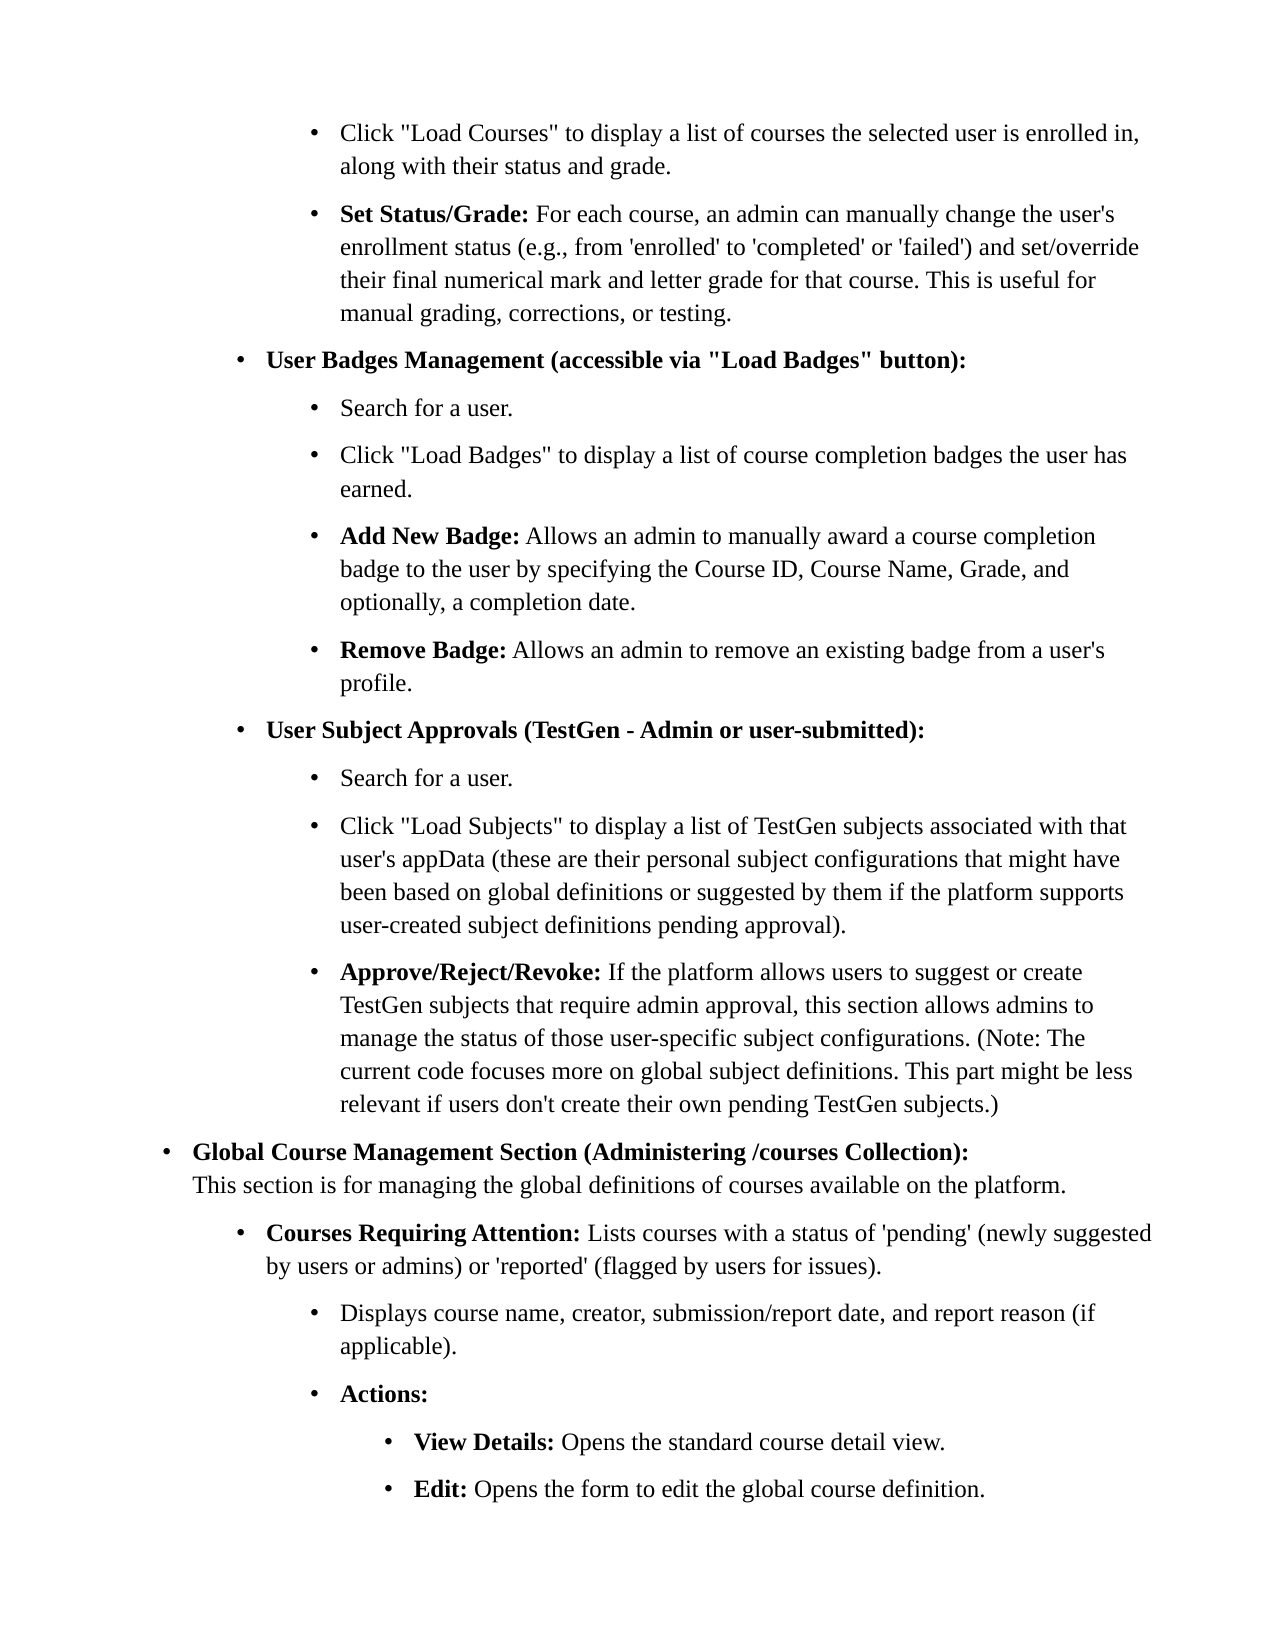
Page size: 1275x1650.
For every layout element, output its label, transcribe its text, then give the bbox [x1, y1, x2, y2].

list Global Course Management Section (Administering /courses Collection): This section is for managing the global definitions of courses available on the platform. [162, 1137, 1157, 1199]
list Actions: [310, 1379, 1157, 1408]
list Remove Badge: Allows an admin to remove an existing badge from a user's profile. [310, 635, 1157, 697]
list Search for a user. [310, 763, 1157, 792]
list Displays course name, creator, submission/report date, and report reason (if applicable). [310, 1298, 1157, 1360]
list Approve/Reject/Revoke: If the platform allows users to suggest or create TestGen subjects that require admin approval, this section allows admins to manage the status of those user-specific subject configurations. (Note: The current code focuses more on global subject definitions. This part might be less relevant if users don't create their own pending TestGen subjects.) [310, 957, 1157, 1118]
list View Details: Opens the standard course detail view. [384, 1427, 1157, 1455]
list User Badges Management (accessible via "Load Badges" button): [236, 345, 1157, 374]
list Click "Load Courses" to display a list of courses the selected user is enrolled in, along with their status and grade. [310, 118, 1157, 180]
list Click "Load Badges" to display a list of course completion badges the user has earned. [310, 441, 1157, 502]
list Search for a user. [310, 393, 1157, 422]
list Set Status/Grade: For each course, an admin can manually change the user's enrollment status (e.g., from 'enrolled' to 'completed' or 'failed') and set/override their final numerical mark and letter grade for that course. This is useful for manual grading, corrections, or testing. [310, 199, 1157, 327]
list Add New Badge: Allows an admin to manually award a course completion badge to the user by specifying the Course ID, Course Name, Grade, and optionally, a completion date. [310, 521, 1157, 616]
list Courses Requiring Attention: Lists courses with a status of 'pending' (newly suggested by users or admins) or 'reported' (flagged by users for issues). [236, 1218, 1157, 1279]
list Edit: Opens the form to edit the global course definition. [384, 1474, 1157, 1503]
list Click "Load Subjects" to display a list of TestGen subjects associated with that user's appData (these are their personal subject configurations that might have been based on global definitions or suggested by them if the platform supports user-created subject definitions pending approval). [310, 811, 1157, 938]
list User Subject Approvals (TestGen - Admin or user-submitted): [236, 716, 1157, 744]
